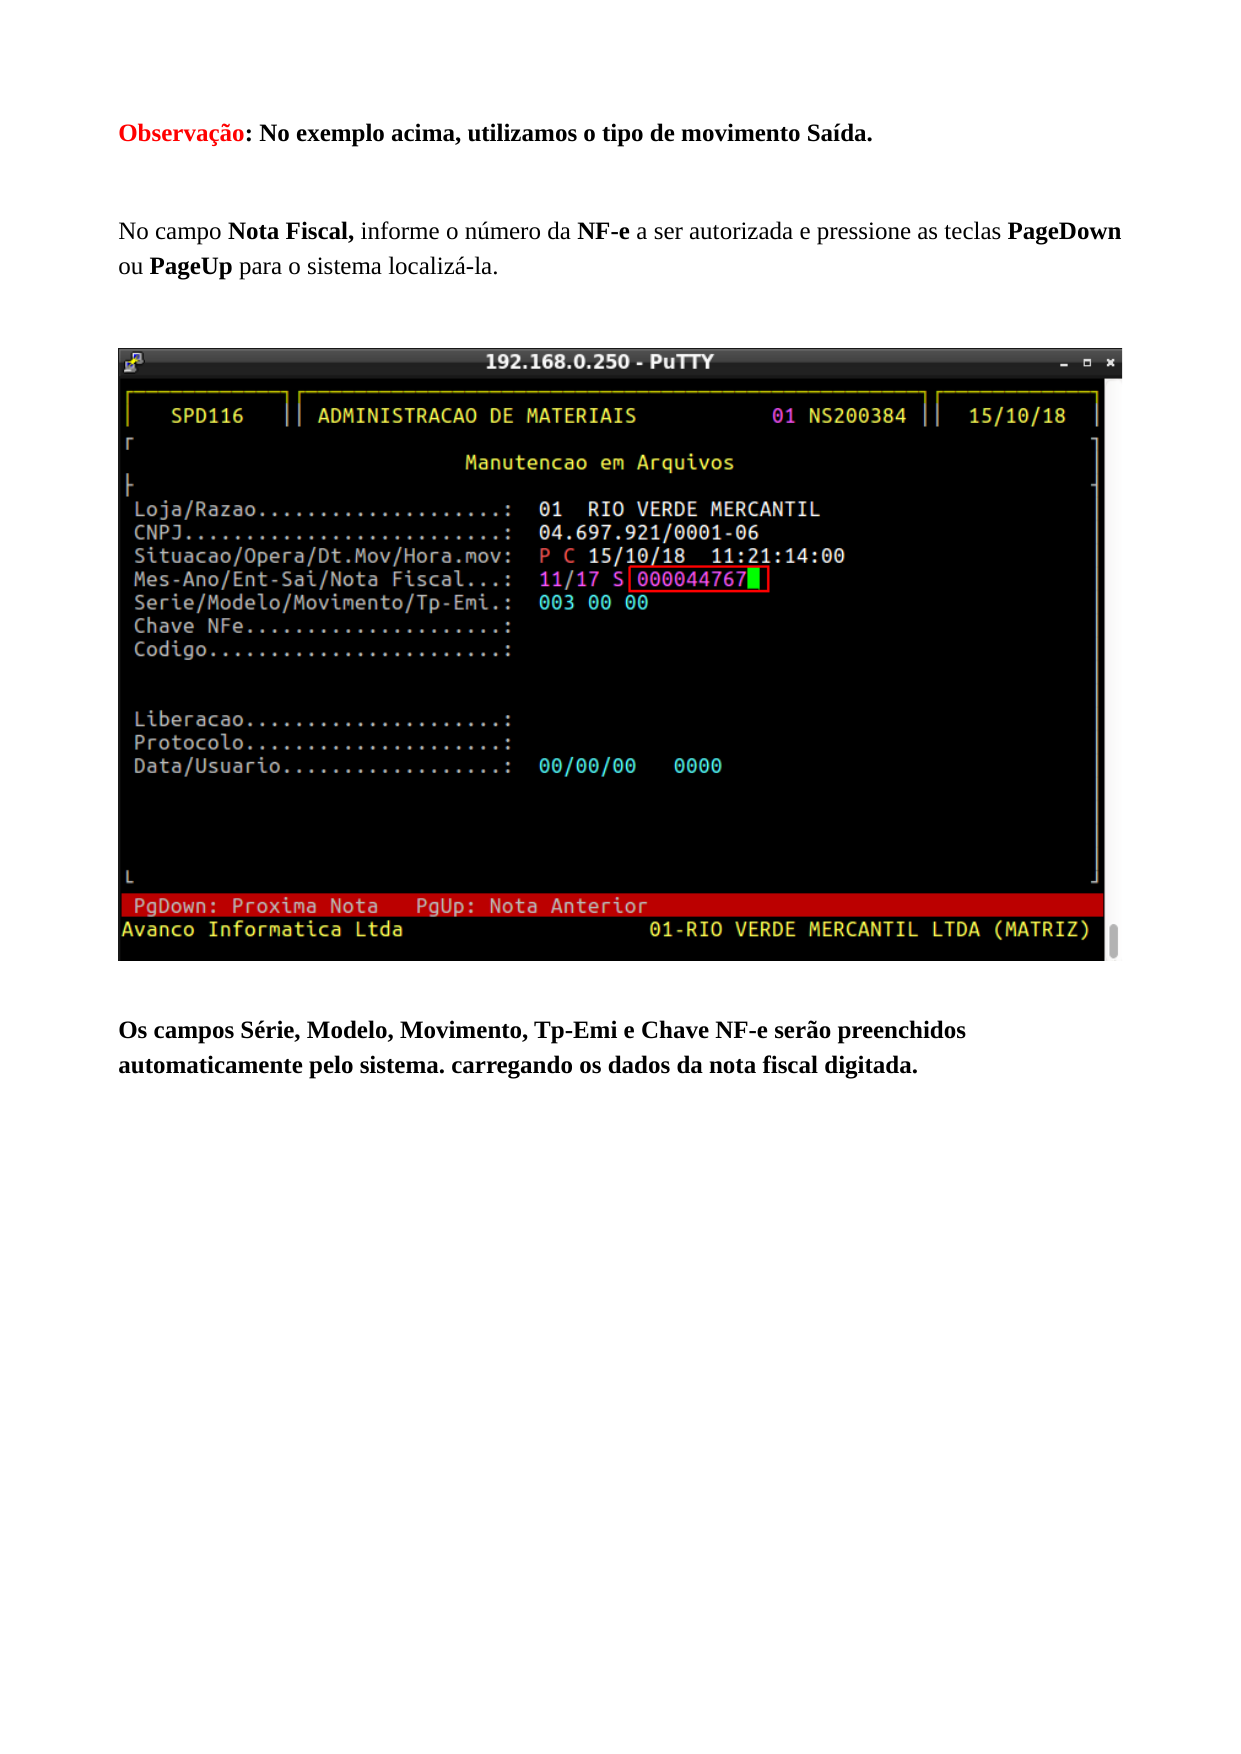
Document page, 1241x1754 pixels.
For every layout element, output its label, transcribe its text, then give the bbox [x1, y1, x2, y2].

text Os campos Série, Modelo, Movimento, Tp-Emi e Chave NF-e serão preenchidos automaticamente pelo sistema. carregando os dados da nota fiscal digitada. [118, 1015, 1122, 1078]
text No campo Nota Fiscal, informe o número da NF-e a ser autorizada e pressione as teclas PageDown ou PageUp para o sistema localizá-la. [118, 216, 1122, 279]
text Observação: No exemplo acima, utilizamos o tipo de movimento Saída. [118, 118, 1122, 147]
picture [118, 348, 1123, 961]
